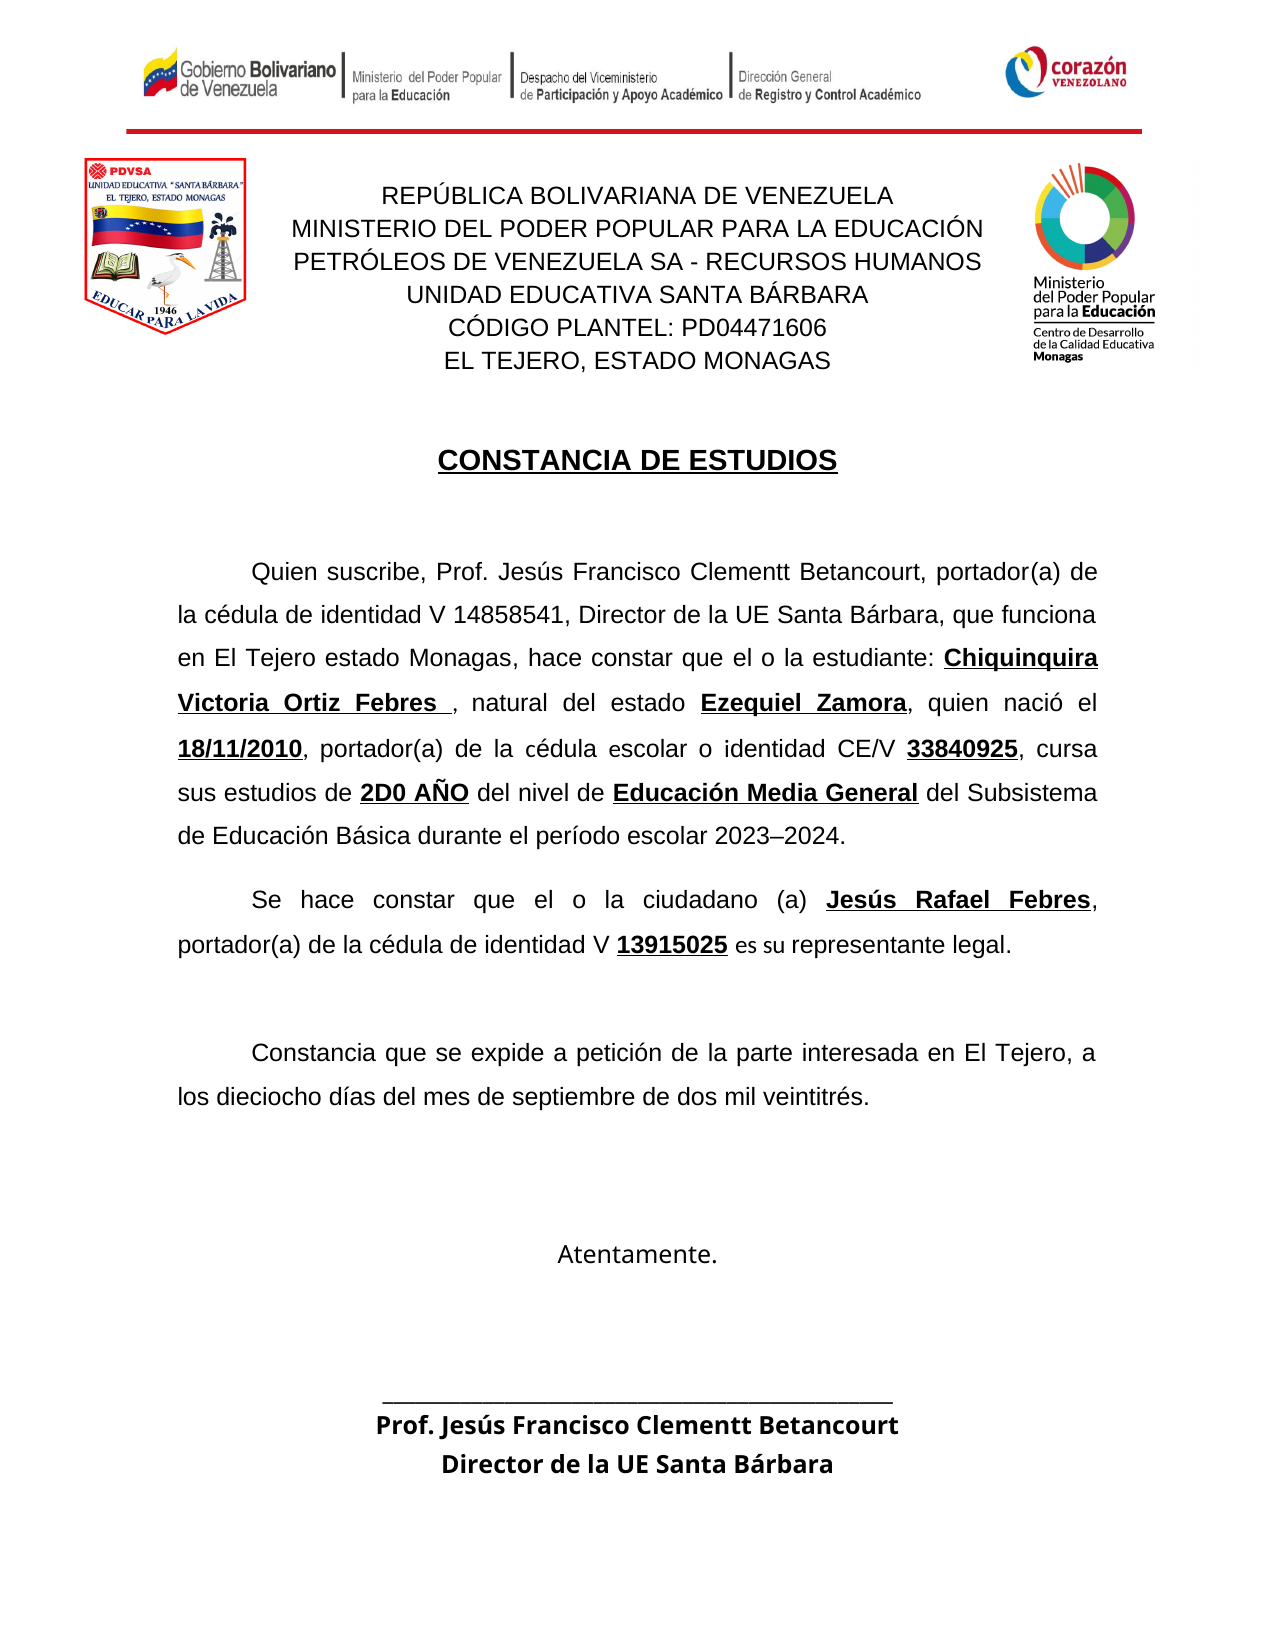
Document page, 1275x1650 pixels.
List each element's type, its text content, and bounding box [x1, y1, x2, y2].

text CÓDIGO PLANTEL: PD04471606 [177, 313, 978, 341]
subtitle REPÚBLICA BOLIVARIANA DE VENEZUELA [252, 181, 978, 209]
subtitle MINISTERIO DEL PODER POPULAR PARA LA EDUCACIÓN [252, 214, 978, 242]
text UNIDAD EDUCATIVA SANTA BÁRBARA [252, 280, 978, 308]
text Atentamente. [177, 1237, 1098, 1271]
text Director de la UE Santa Bárbara [177, 1447, 1098, 1481]
picture [79, 158, 252, 335]
text EL TEJERO, ESTADO MONAGAS [177, 346, 978, 374]
subtitle PETRÓLEOS DE VENEZUELA SA - RECURSOS HUMANOS [252, 247, 978, 275]
text Prof. Jesús Francisco Clementt Betancourt [177, 1407, 1098, 1441]
picture [978, 153, 1200, 377]
text Quien suscribe, Prof. Jesús Francisco Clementt Betancourt, portador(a) de la cédula de identidad V 14858541, Director de la UE Santa Bárbara, que funciona en El Tejero estado Monagas, hace constar que el o la estudiante: Chiquinquira Victoria Ortiz Febres , natural del estado Ezequiel Zamora, quien nació el 18/11/2010, portador(a) de la cédula escolar o identidad CE/V 33840925, cursa sus estudios de 2D0 AÑO del nivel de Educación Media General del Subsistema de Educación Básica durante el período escolar 2023–2024. [177, 557, 1098, 849]
subtitle CONSTANCIA DE ESTUDIOS [177, 443, 1098, 476]
text ______________________________________________ [177, 1373, 1098, 1407]
text Constancia que se expide a petición de la parte interesada en El Tejero, a los dieciocho días del mes de septiembre de dos mil veintitrés. [177, 1038, 1098, 1110]
text Se hace constar que el o la ciudadano (a) Jesús Rafael Febres, portador(a) de la cédula de identidad V 13915025 es su representante legal. [177, 885, 1098, 959]
picture [126, 11, 1142, 134]
